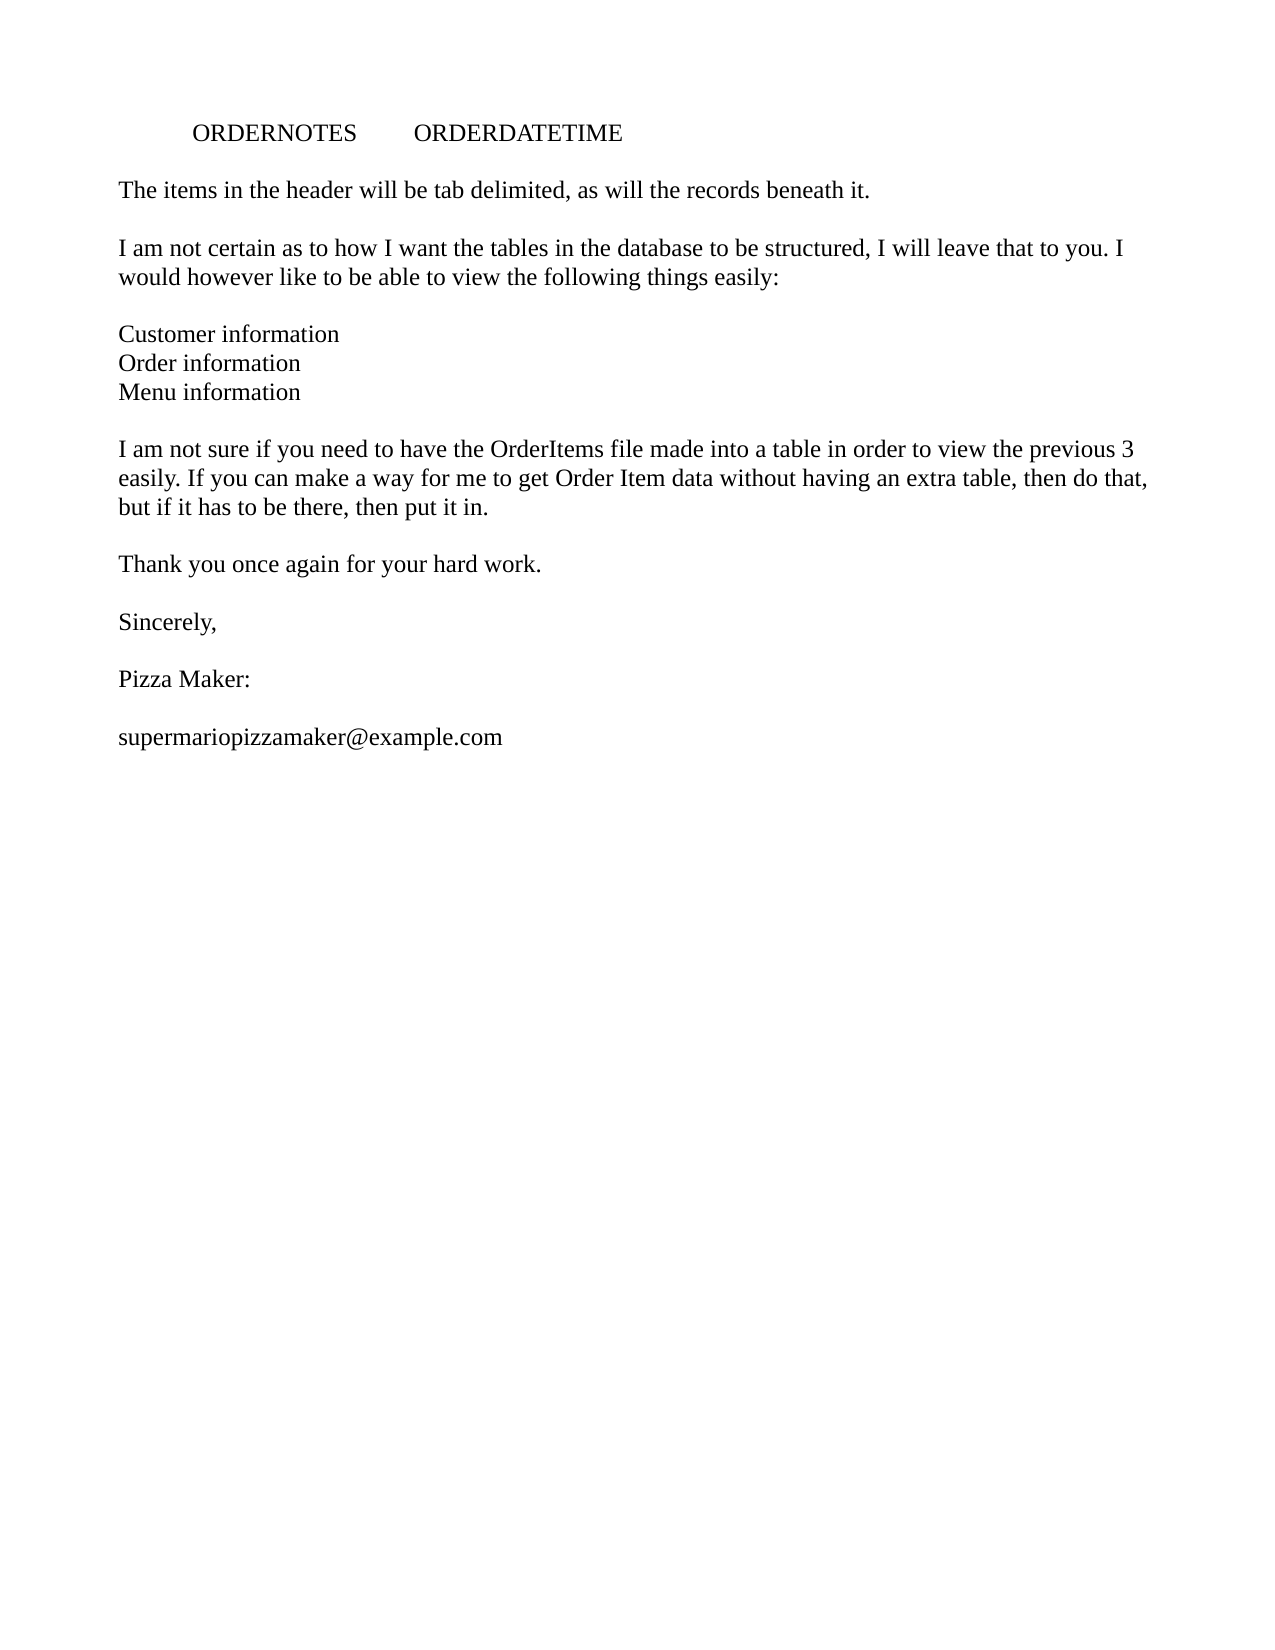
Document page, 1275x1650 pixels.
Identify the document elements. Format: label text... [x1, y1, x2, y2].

text supermariopizzamaker@example.com [118, 722, 1157, 751]
text Pizza Maker: [118, 664, 1157, 693]
text The items in the header will be tab delimited, as will the records beneath it. [118, 176, 1157, 204]
text Thank you once again for your hard work. [118, 549, 1157, 578]
text Menu information [118, 377, 1157, 406]
text ORDERNOTES ORDERDATETIME [118, 118, 1157, 147]
text Sincerely, [118, 607, 1157, 636]
text I am not sure if you need to have the OrderItems file made into a table in order to view the previous 3 easily. If you can make a way for me to get Order Item data without having an extra table, then do that, but if it has to be there, then put it in. [118, 434, 1157, 521]
text Order information [118, 348, 1157, 377]
text I am not certain as to how I want the tables in the database to be structured, I will leave that to you. I would however like to be able to view the following things easily: [118, 233, 1157, 291]
text Customer information [118, 319, 1157, 348]
